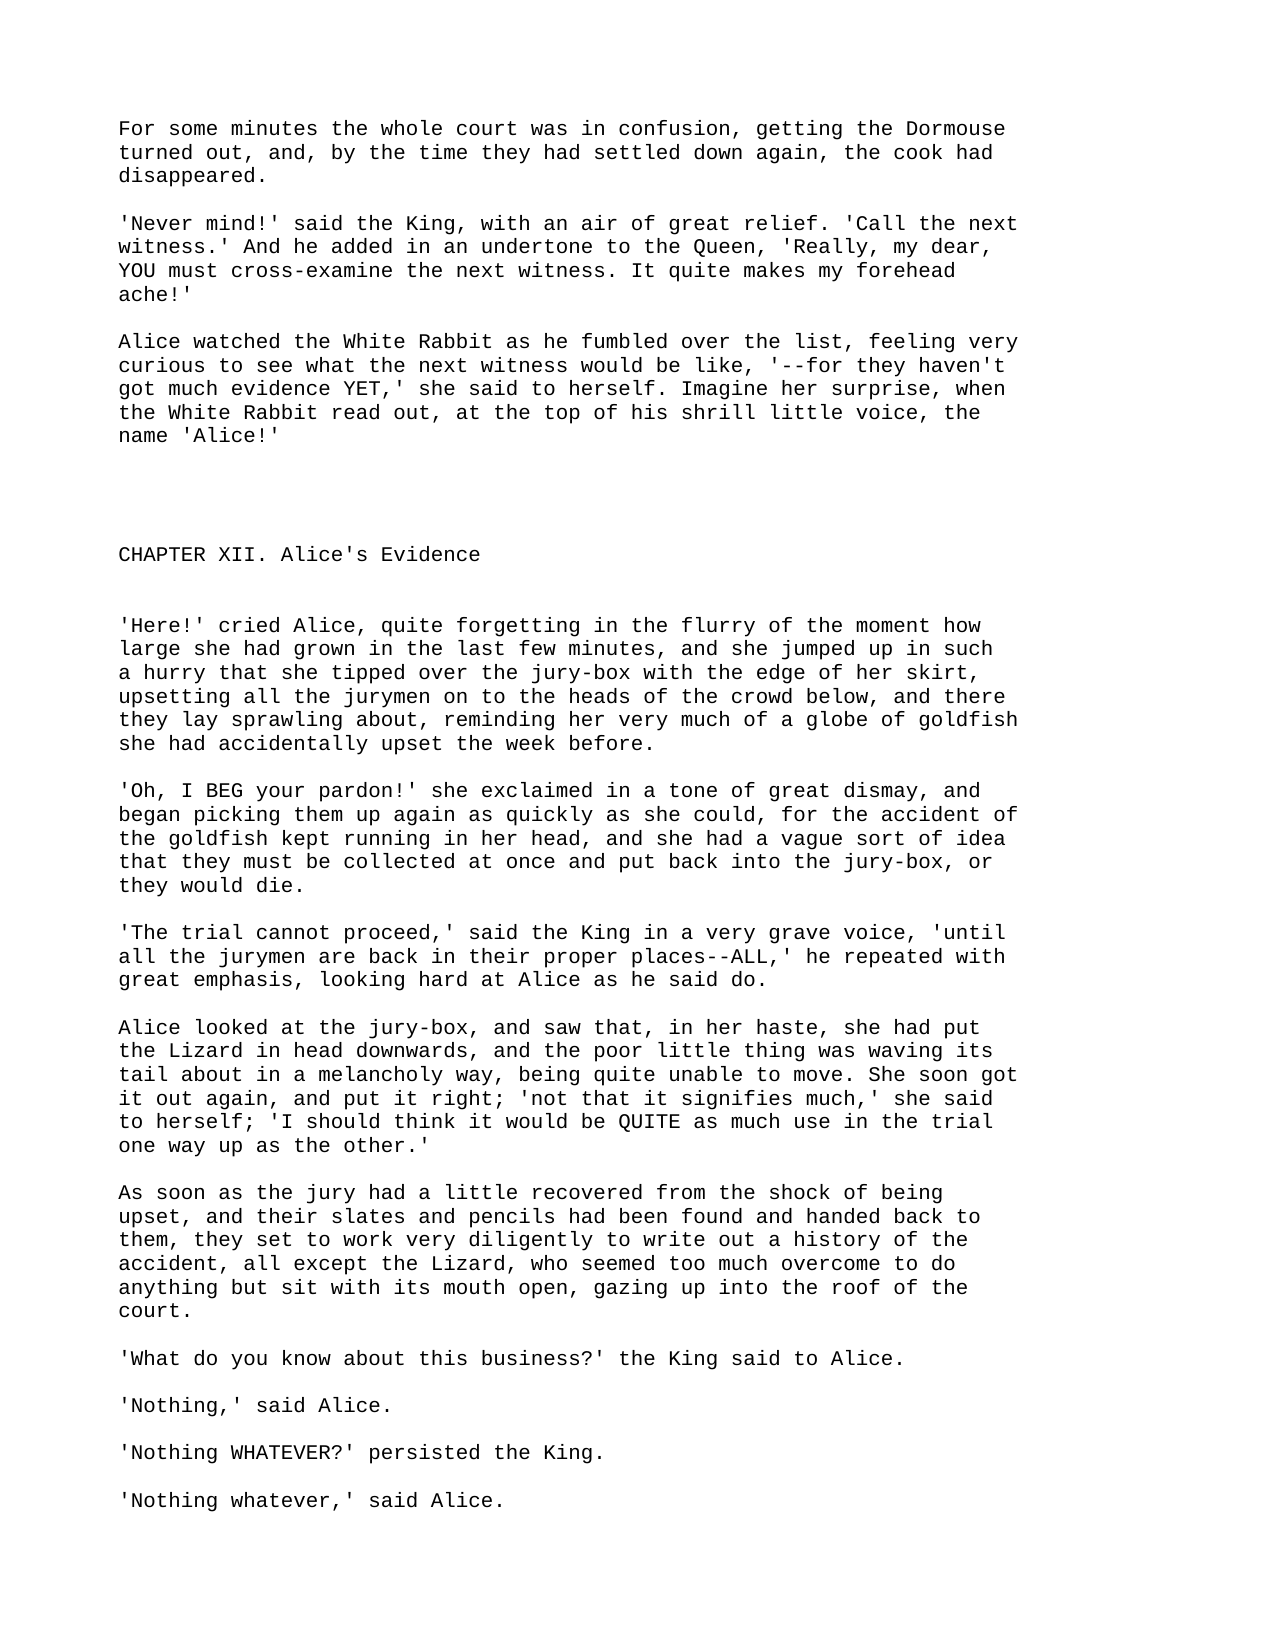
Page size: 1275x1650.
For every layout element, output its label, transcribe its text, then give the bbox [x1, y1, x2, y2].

text them, they set to work very diligently to write out a history of the [118, 1229, 1157, 1253]
text large she had grown in the last few minutes, and she jumped up in such [118, 638, 1157, 662]
text one way up as the other.' [118, 1135, 1157, 1158]
text 'Nothing whatever,' said Alice. [118, 1489, 1157, 1513]
text a hurry that she tipped over the jury-box with the edge of her skirt, [118, 662, 1157, 686]
text name 'Alice!' [118, 426, 1157, 449]
text the White Rabbit read out, at the top of his shrill little voice, the [118, 402, 1157, 426]
text For some minutes the whole court was in confusion, getting the Dormouse [118, 118, 1157, 142]
text to herself; 'I should think it would be QUITE as much use in the trial [118, 1111, 1157, 1135]
text 'Nothing,' said Alice. [118, 1395, 1157, 1419]
text 'Never mind!' said the King, with an air of great relief. 'Call the next [118, 213, 1157, 236]
text YOU must cross-examine the next witness. It quite makes my forehead [118, 260, 1157, 284]
text they lay sprawling about, reminding her very much of a globe of goldfish [118, 709, 1157, 733]
text all the jurymen are back in their proper places--ALL,' he repeated with [118, 946, 1157, 969]
text ache!' [118, 284, 1157, 307]
text tail about in a melancholy way, being quite unable to move. She soon got [118, 1064, 1157, 1088]
text CHAPTER XII. Alice's Evidence [118, 544, 1157, 567]
text the goldfish kept running in her head, and she had a vague sort of idea [118, 827, 1157, 851]
text accident, all except the Lizard, who seemed too much overcome to do [118, 1253, 1157, 1277]
text As soon as the jury had a little recovered from the shock of being [118, 1182, 1157, 1206]
text anything but sit with its mouth open, gazing up into the roof of the [118, 1277, 1157, 1300]
text 'Nothing WHATEVER?' persisted the King. [118, 1442, 1157, 1466]
text she had accidentally upset the week before. [118, 733, 1157, 757]
text court. [118, 1300, 1157, 1324]
text 'Oh, I BEG your pardon!' she exclaimed in a tone of great dismay, and [118, 780, 1157, 804]
text upset, and their slates and pencils had been found and handed back to [118, 1206, 1157, 1229]
text that they must be collected at once and put back into the jury-box, or [118, 851, 1157, 875]
text began picking them up again as quickly as she could, for the accident of [118, 804, 1157, 827]
text it out again, and put it right; 'not that it signifies much,' she said [118, 1088, 1157, 1111]
text got much evidence YET,' she said to herself. Imagine her surprise, when [118, 378, 1157, 402]
text the Lizard in head downwards, and the poor little thing was waving its [118, 1040, 1157, 1064]
text 'The trial cannot proceed,' said the King in a very grave voice, 'until [118, 922, 1157, 946]
text upsetting all the jurymen on to the heads of the crowd below, and there [118, 686, 1157, 709]
text great emphasis, looking hard at Alice as he said do. [118, 969, 1157, 993]
text witness.' And he added in an undertone to the Queen, 'Really, my dear, [118, 236, 1157, 260]
text Alice watched the White Rabbit as he fumbled over the list, feeling very [118, 331, 1157, 354]
text 'Here!' cried Alice, quite forgetting in the flurry of the moment how [118, 615, 1157, 638]
text turned out, and, by the time they had settled down again, the cook had [118, 142, 1157, 165]
text they would die. [118, 875, 1157, 898]
text curious to see what the next witness would be like, '--for they haven't [118, 354, 1157, 378]
text disappeared. [118, 165, 1157, 189]
text 'What do you know about this business?' the King said to Alice. [118, 1348, 1157, 1371]
text Alice looked at the jury-box, and saw that, in her haste, she had put [118, 1017, 1157, 1040]
